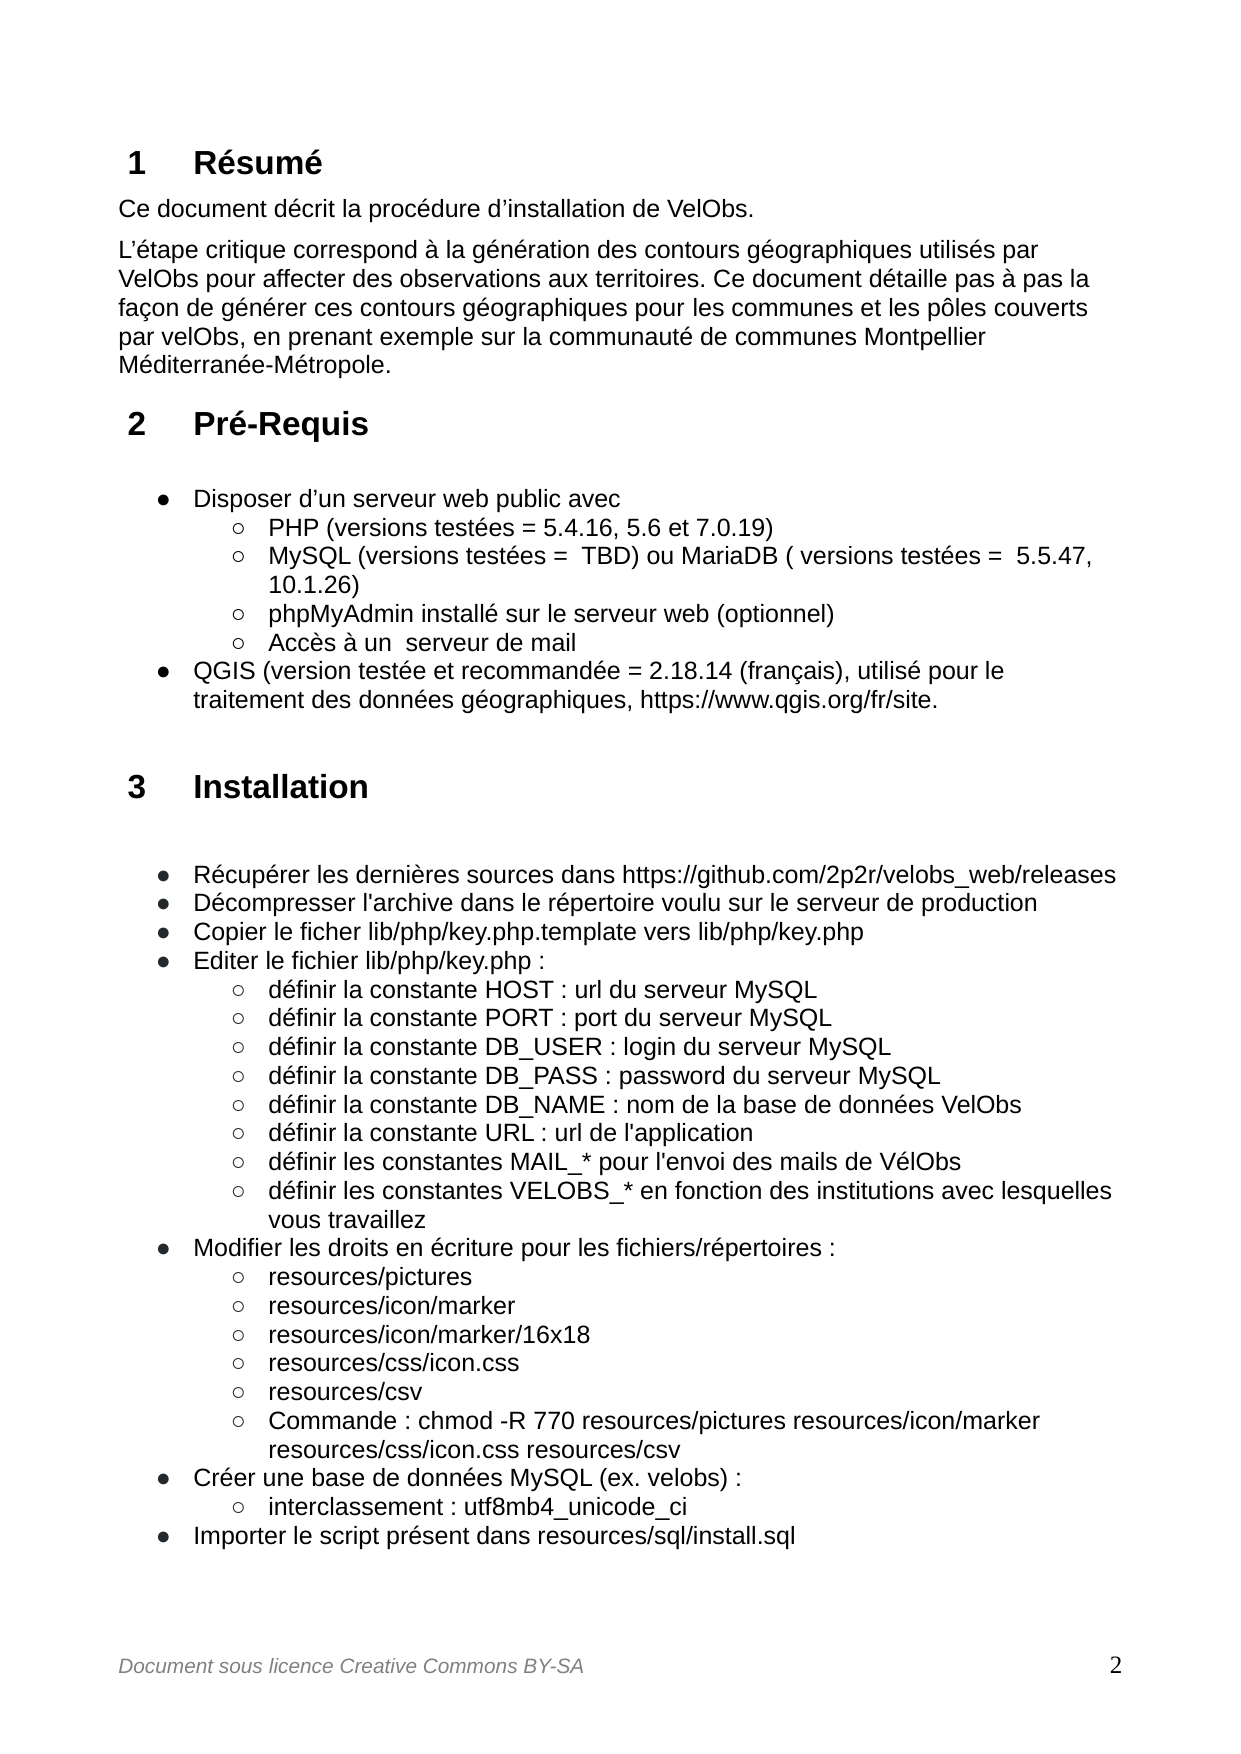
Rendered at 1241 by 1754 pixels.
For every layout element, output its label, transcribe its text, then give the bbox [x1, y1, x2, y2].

list interclassement : utf8mb4_unicode_ci [231, 1492, 1122, 1521]
subtitle Installation [118, 767, 1122, 806]
list définir les constantes MAIL_* pour l'envoi des mails de VélObs [231, 1147, 1122, 1176]
list définir la constante PORT : port du serveur MySQL [231, 1003, 1122, 1032]
list resources/csv [231, 1377, 1122, 1406]
list Editer le fichier lib/php/key.php : [156, 946, 1122, 975]
list Créer une base de données MySQL (ex. velobs) : [156, 1463, 1122, 1492]
list phpMyAdmin installé sur le serveur web (optionnel) [231, 599, 1122, 627]
text Ce document décrit la procédure d’installation de VelObs. [118, 194, 1122, 223]
list resources/pictures [231, 1262, 1122, 1291]
list QGIS (version testée et recommandée = 2.18.14 (français), utilisé pour le traitement des données géographiques, https://www.qgis.org/fr/site. [156, 656, 1122, 742]
list resources/icon/marker/16x18 [231, 1320, 1122, 1348]
list définir la constante DB_NAME : nom de la base de données VelObs [231, 1090, 1122, 1118]
list Commande : chmod -R 770 resources/pictures resources/icon/marker resources/css/icon.css resources/csv [231, 1406, 1122, 1463]
list Récupérer les dernières sources dans https://github.com/2p2r/velobs_web/releases [156, 860, 1122, 888]
list Copier le ficher lib/php/key.php.template vers lib/php/key.php [156, 917, 1122, 946]
list Accès à un serveur de mail [231, 627, 1122, 656]
list Modifier les droits en écriture pour les fichiers/répertoires : [156, 1233, 1122, 1262]
list définir les constantes VELOBS_* en fonction des institutions avec lesquelles vous travaillez [231, 1176, 1122, 1233]
list resources/css/icon.css [231, 1348, 1122, 1377]
list Disposer d’un serveur web public avec [156, 484, 1122, 512]
list MySQL (versions testées = TBD) ou MariaDB ( versions testées = 5.5.47, 10.1.26) [231, 541, 1122, 599]
list définir la constante URL : url de l'application [231, 1118, 1122, 1147]
list PHP (versions testées = 5.4.16, 5.6 et 7.0.19) [231, 512, 1122, 541]
list définir la constante HOST : url du serveur MySQL [231, 975, 1122, 1003]
subtitle Résumé [118, 143, 1122, 182]
list Décompresser l'archive dans le répertoire voulu sur le serveur de production [156, 888, 1122, 917]
list définir la constante DB_USER : login du serveur MySQL [231, 1032, 1122, 1061]
subtitle Pré-Requis [118, 404, 1122, 442]
list resources/icon/marker [231, 1291, 1122, 1320]
list Importer le script présent dans resources/sql/install.sql [156, 1521, 1122, 1550]
text L’étape critique correspond à la génération des contours géographiques utilisés par VelObs pour affecter des observations aux territoires. Ce document détaille pas à pas la façon de générer ces contours géographiques pour les communes et les pôles couverts par velObs, en prenant exemple sur la communauté de communes Montpellier Méditerranée-Métropole. [118, 235, 1122, 379]
list définir la constante DB_PASS : password du serveur MySQL [231, 1061, 1122, 1090]
